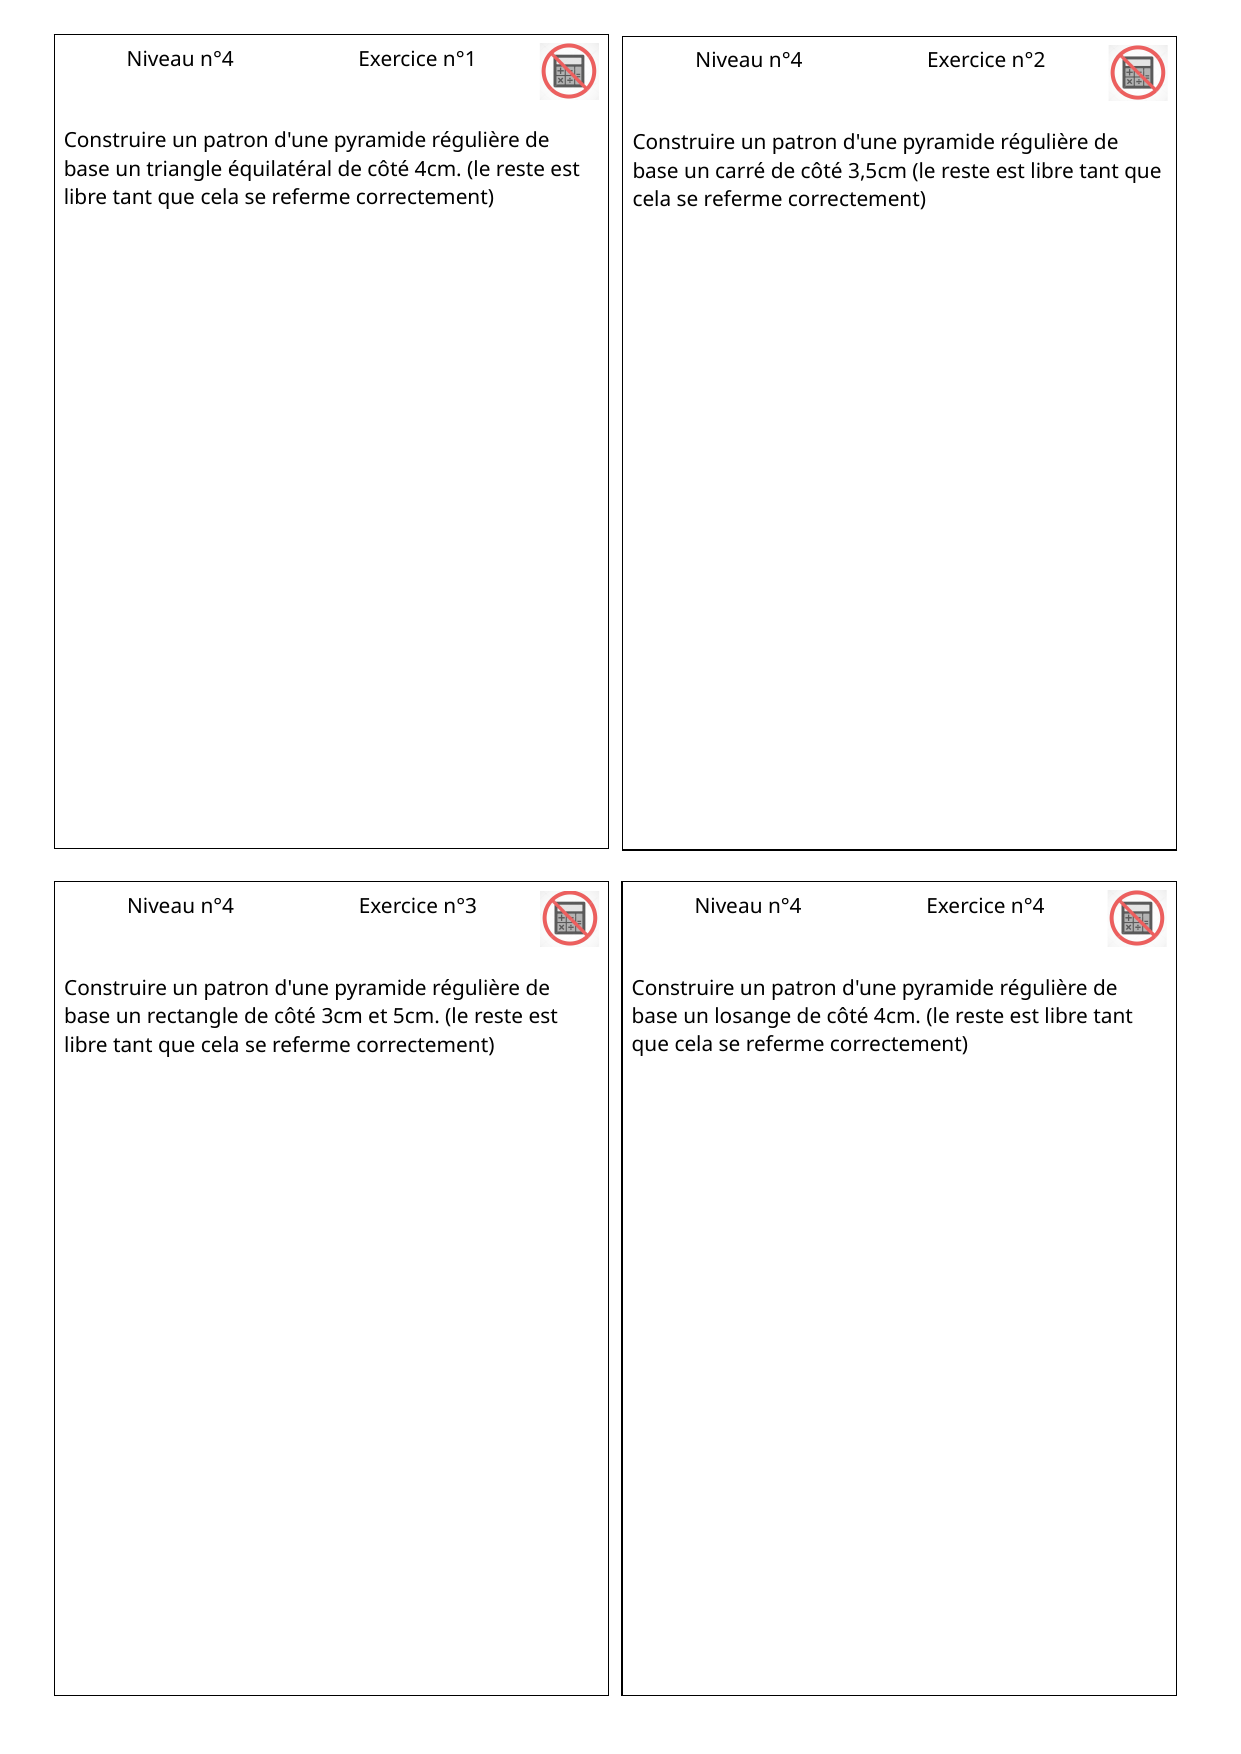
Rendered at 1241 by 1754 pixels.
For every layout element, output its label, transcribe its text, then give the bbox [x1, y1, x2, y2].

picture [1108, 45, 1168, 101]
text Niveau n°4 Exercice n°4 [631, 891, 1107, 919]
text Niveau n°4 Exercice n°1 [63, 44, 539, 72]
picture [1107, 890, 1167, 947]
text Niveau n°4 Exercice n°3 [64, 891, 540, 919]
picture [539, 43, 599, 100]
text Construire un patron d'une pyramide régulière de base un triangle équilatéral de côté 4cm. (le reste est libre tant que cela se referme correctement) [63, 126, 599, 211]
text Construire un patron d'une pyramide régulière de base un losange de côté 4cm. (le reste est libre tant que cela se referme correctement) [631, 973, 1167, 1058]
text Construire un patron d'une pyramide régulière de base un carré de côté 3,5cm (le reste est libre tant que cela se referme correctement) [632, 127, 1167, 213]
text Niveau n°4 Exercice n°2 [632, 46, 1108, 74]
picture [540, 891, 600, 947]
text Construire un patron d'une pyramide régulière de base un rectangle de côté 3cm et 5cm. (le reste est libre tant que cela se referme correctement) [64, 973, 599, 1058]
